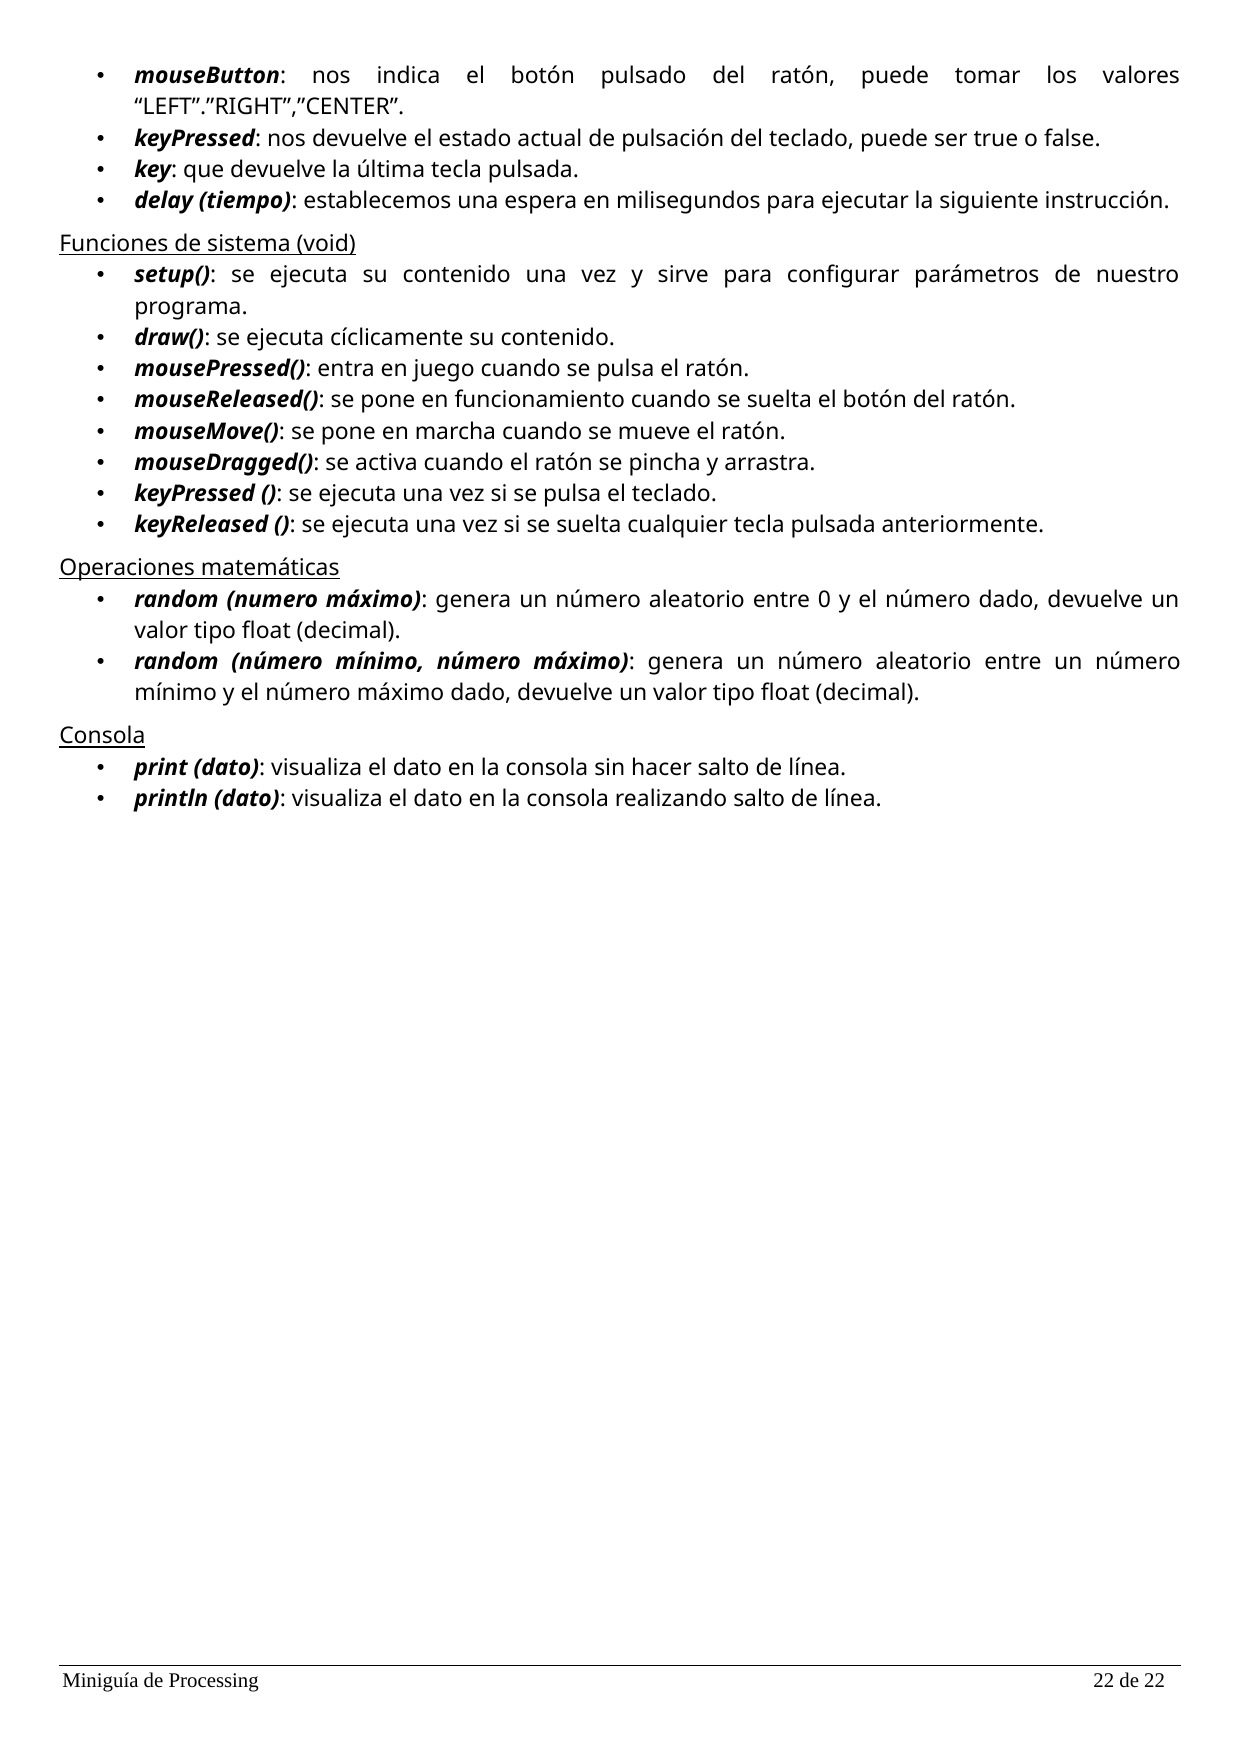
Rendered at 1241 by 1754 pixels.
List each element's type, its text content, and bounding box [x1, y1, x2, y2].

list delay (tiempo): establecemos una espera en milisegundos para ejecutar la siguiente instrucción. [97, 184, 1181, 215]
list mouseButton: nos indica el botón pulsado del ratón, puede tomar los valores “LEFT”.”RIGHT”,”CENTER”. [97, 59, 1181, 122]
list keyReleased (): se ejecuta una vez si se suelta cualquier tecla pulsada anteriormente. [97, 508, 1181, 539]
text Funciones de sistema (void) [59, 227, 1181, 258]
list draw(): se ejecuta cíclicamente su contenido. [97, 321, 1181, 352]
list mousePressed(): entra en juego cuando se pulsa el ratón. [97, 352, 1181, 383]
list random (número mínimo, número máximo): genera un número aleatorio entre un número mínimo y el número máximo dado, devuelve un valor tipo float (decimal). [97, 645, 1181, 708]
list keyPressed: nos devuelve el estado actual de pulsación del teclado, puede ser true o false. [97, 122, 1181, 153]
list random (numero máximo): genera un número aleatorio entre 0 y el número dado, devuelve un valor tipo float (decimal). [97, 583, 1181, 645]
list keyPressed (): se ejecuta una vez si se pulsa el teclado. [97, 477, 1181, 508]
list mouseDragged(): se activa cuando el ratón se pincha y arrastra. [97, 446, 1181, 477]
list key: que devuelve la última tecla pulsada. [97, 153, 1181, 184]
list print (dato): visualiza el dato en la consola sin hacer salto de línea. [97, 751, 1181, 782]
text Operaciones matemáticas [59, 551, 1181, 583]
list mouseReleased(): se pone en funcionamiento cuando se suelta el botón del ratón. [97, 383, 1181, 414]
list setup(): se ejecuta su contenido una vez y sirve para configurar parámetros de nuestro programa. [97, 258, 1181, 321]
text Consola [59, 719, 1181, 751]
list println (dato): visualiza el dato en la consola realizando salto de línea. [97, 782, 1181, 813]
list mouseMove(): se pone en marcha cuando se mueve el ratón. [97, 414, 1181, 446]
